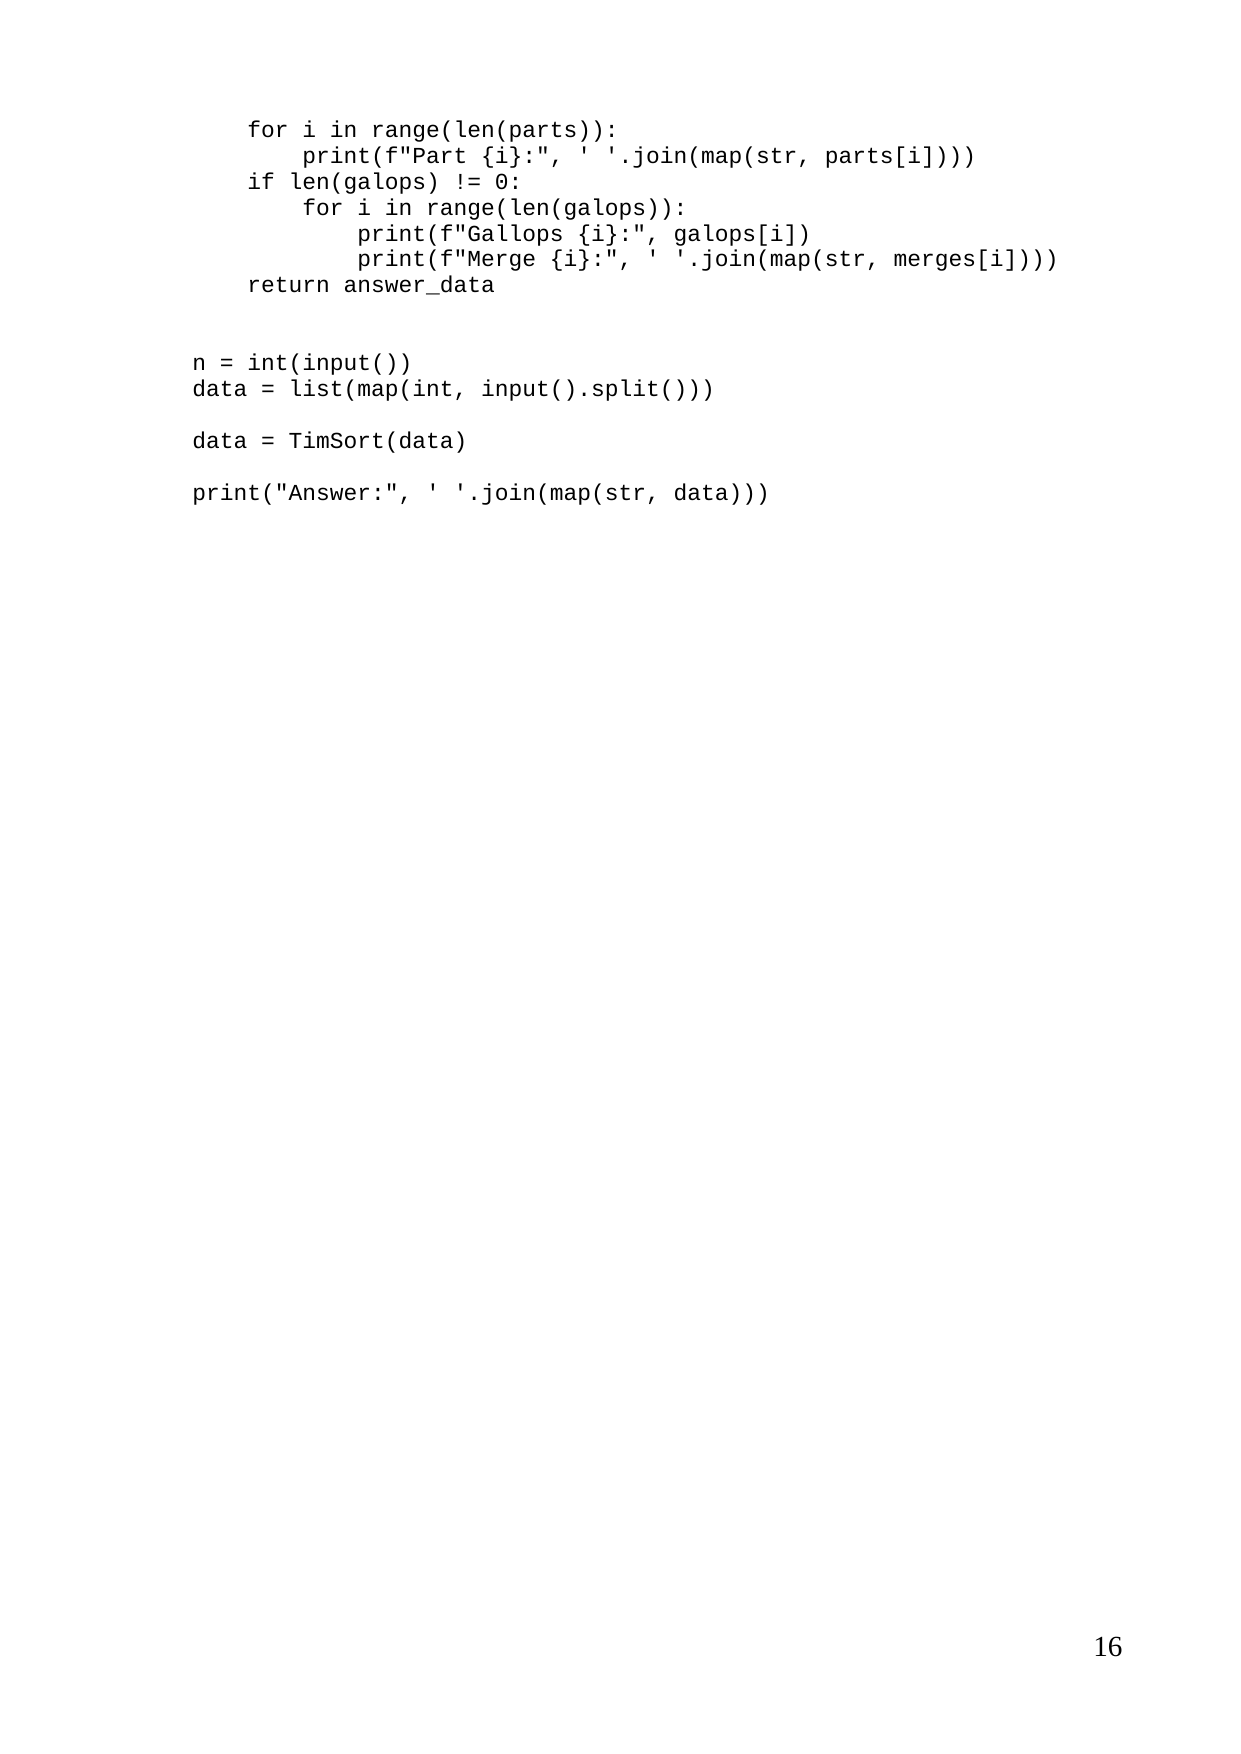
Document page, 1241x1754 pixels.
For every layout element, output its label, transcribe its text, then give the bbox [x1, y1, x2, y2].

text n = int(input()) [118, 352, 1122, 377]
text print("Answer:", ' '.join(map(str, data))) [118, 481, 1122, 507]
text data = TimSort(data) [118, 429, 1122, 455]
text for i in range(len(galops)): [118, 196, 1122, 222]
text print(f"Merge {i}:", ' '.join(map(str, merges[i]))) [118, 248, 1122, 274]
text return answer_data [118, 274, 1122, 300]
text print(f"Gallops {i}:", galops[i]) [118, 222, 1122, 248]
text for i in range(len(parts)): [118, 118, 1122, 144]
text print(f"Part {i}:", ' '.join(map(str, parts[i]))) [118, 144, 1122, 170]
text data = list(map(int, input().split())) [118, 377, 1122, 403]
text if len(galops) != 0: [118, 170, 1122, 196]
